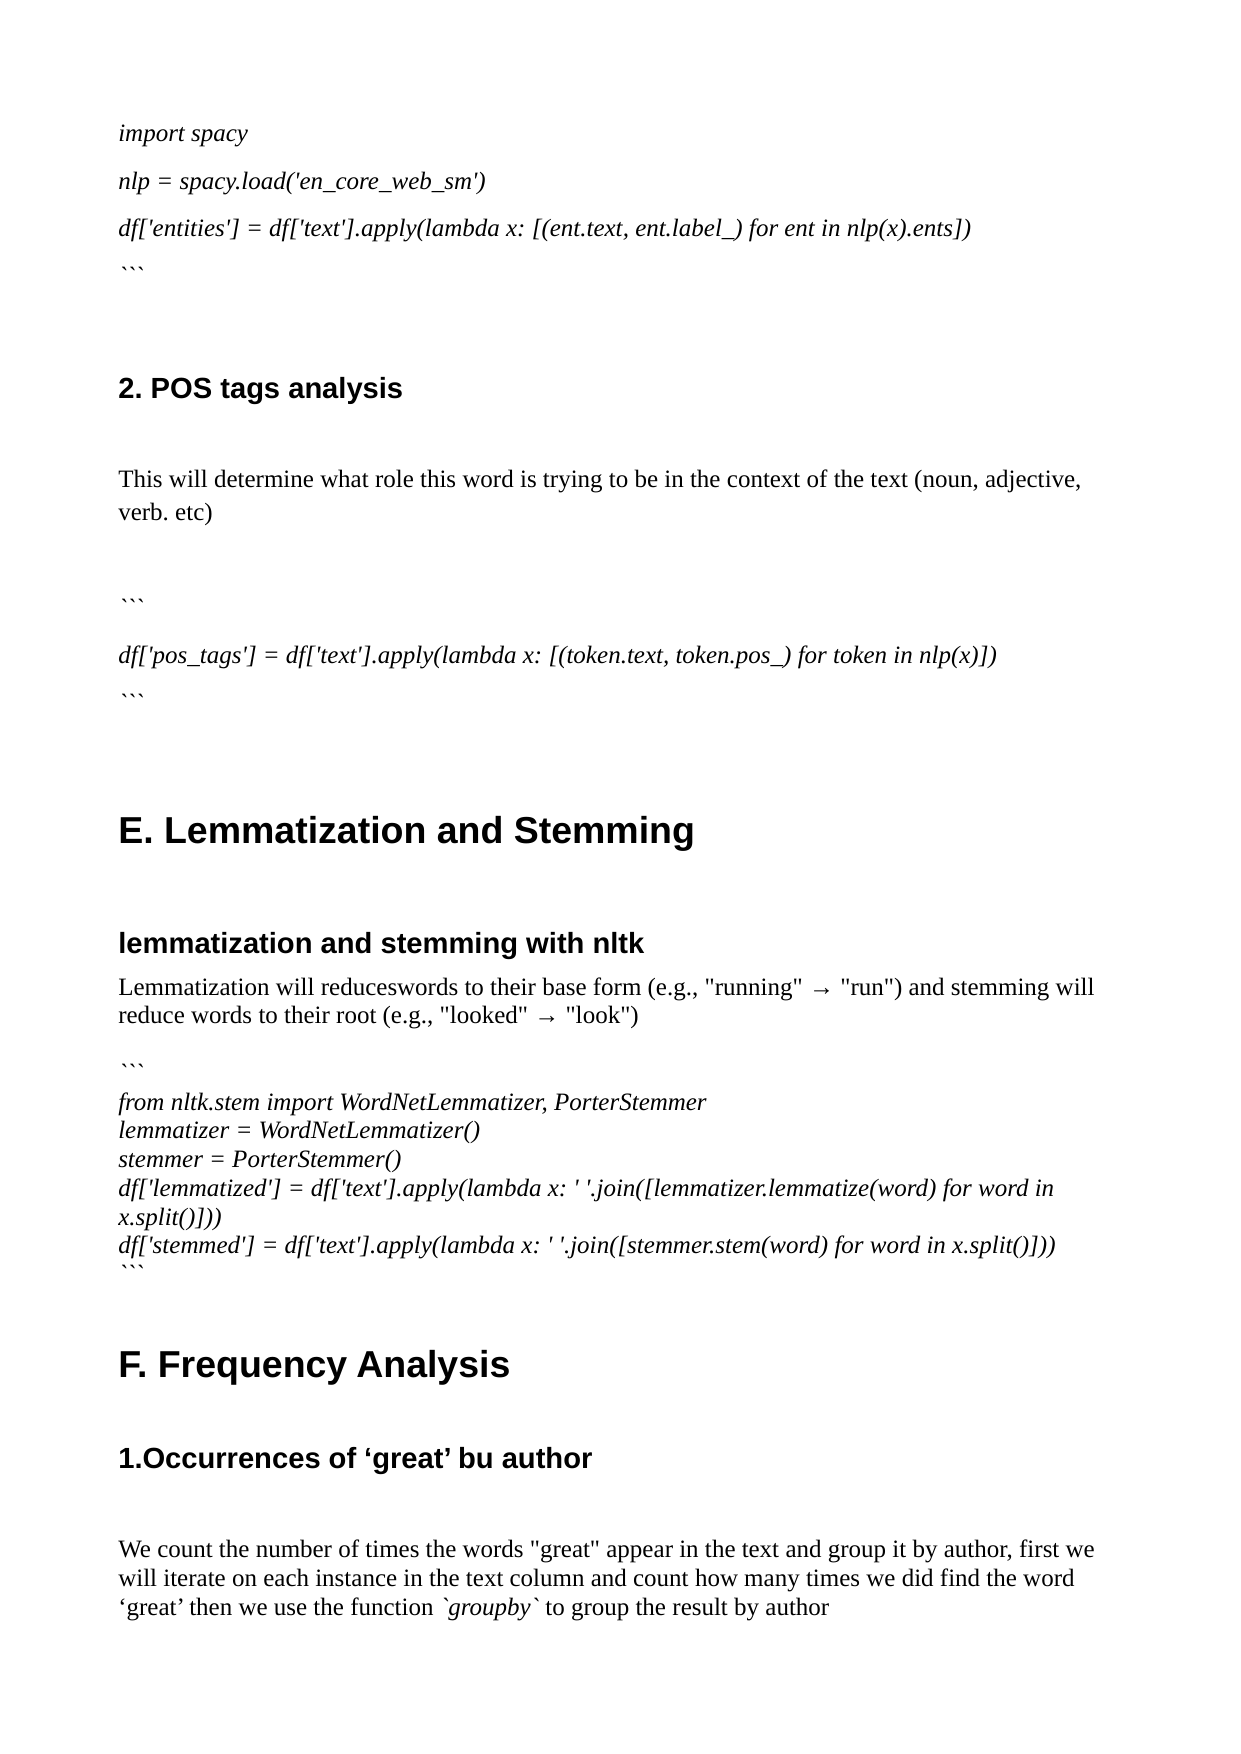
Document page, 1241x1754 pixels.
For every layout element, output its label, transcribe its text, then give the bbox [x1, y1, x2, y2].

text ``` [118, 1259, 1122, 1288]
text import spacy [118, 118, 1122, 147]
subtitle 2. POS tags analysis [118, 371, 1122, 404]
text df['entities'] = df['text'].apply(lambda x: [(ent.text, ent.label_) for ent in nlp(x).ents]) [118, 213, 1122, 242]
subtitle 1.Occurrences of ‘great’ bu author [118, 1441, 1122, 1474]
text This will determine what role this word is trying to be in the context of the text (noun, adjective, verb. etc) [118, 464, 1122, 526]
text df['stemmed'] = df['text'].apply(lambda x: ' '.join([stemmer.stem(word) for word in x.split()])) [118, 1231, 1122, 1259]
text df['pos_tags'] = df['text'].apply(lambda x: [(token.text, token.pos_) for token in nlp(x)]) [118, 640, 1122, 669]
text ``` [118, 261, 1122, 290]
text ``` [118, 593, 1122, 621]
text ``` [118, 688, 1122, 717]
text stemmer = PorterStemmer() [118, 1144, 1122, 1173]
text Lemmatization will reduceswords to their base form (e.g., "running" → "run") and stemming will reduce words to their root (e.g., "looked" → "look") [118, 972, 1122, 1029]
text from nltk.stem import WordNetLemmatizer, PorterStemmer [118, 1087, 1122, 1116]
subtitle F. Frequency Analysis [118, 1342, 1122, 1385]
text ``` [118, 1058, 1122, 1087]
text lemmatizer = WordNetLemmatizer() [118, 1116, 1122, 1144]
text We count the number of times the words "great" appear in the text and group it by author, first we will iterate on each instance in the text column and count how many times we did find the word ‘great’ then we use the function `groupby` to group the result by author [118, 1534, 1122, 1621]
text df['lemmatized'] = df['text'].apply(lambda x: ' '.join([lemmatizer.lemmatize(word) for word in x.split()])) [118, 1173, 1122, 1231]
subtitle lemmatization and stemming with nltk [118, 926, 1122, 959]
text nlp = spacy.load('en_core_web_sm') [118, 166, 1122, 194]
subtitle E. Lemmatization and Stemming [118, 808, 1122, 851]
